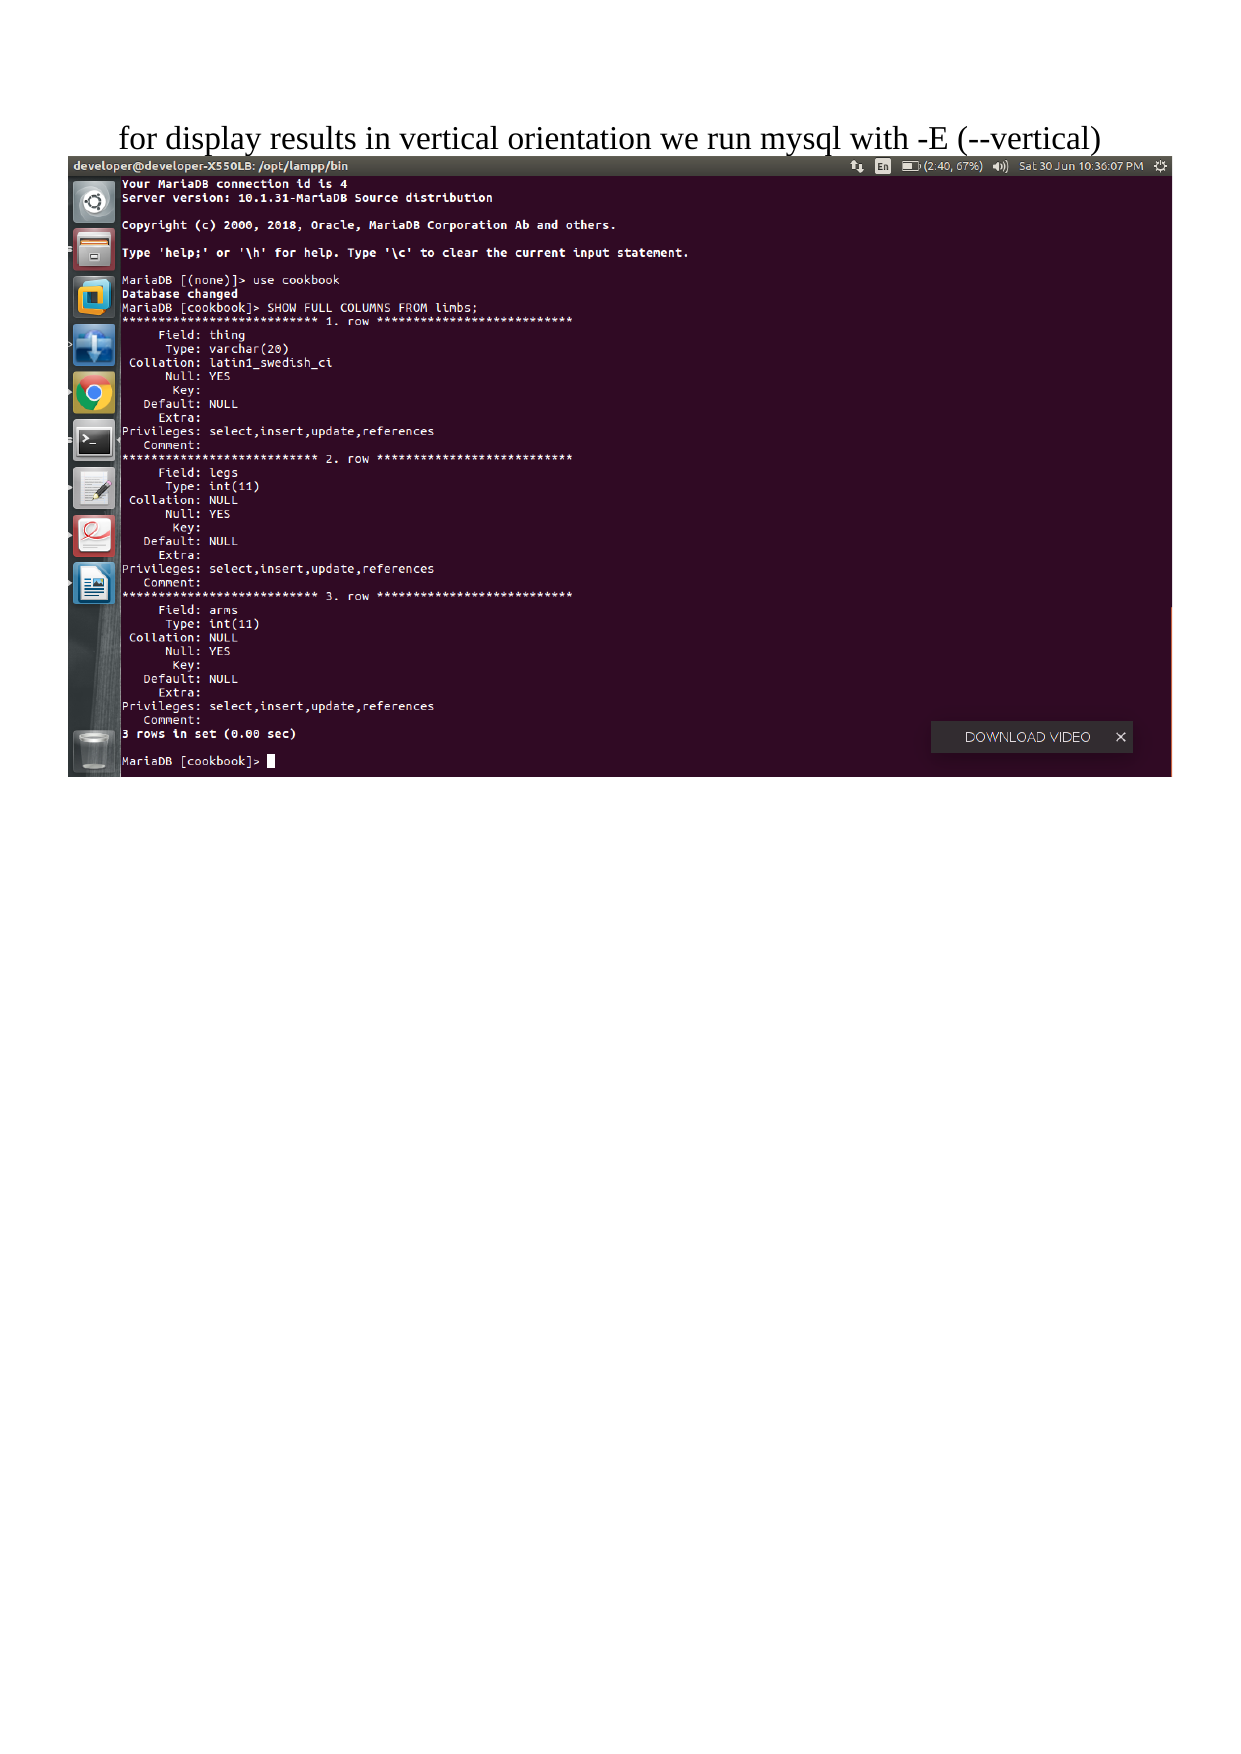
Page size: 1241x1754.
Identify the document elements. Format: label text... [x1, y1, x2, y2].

text for display results in vertical orientation we run mysql with -E (--vertical) [118, 118, 1122, 156]
picture [68, 156, 1173, 777]
